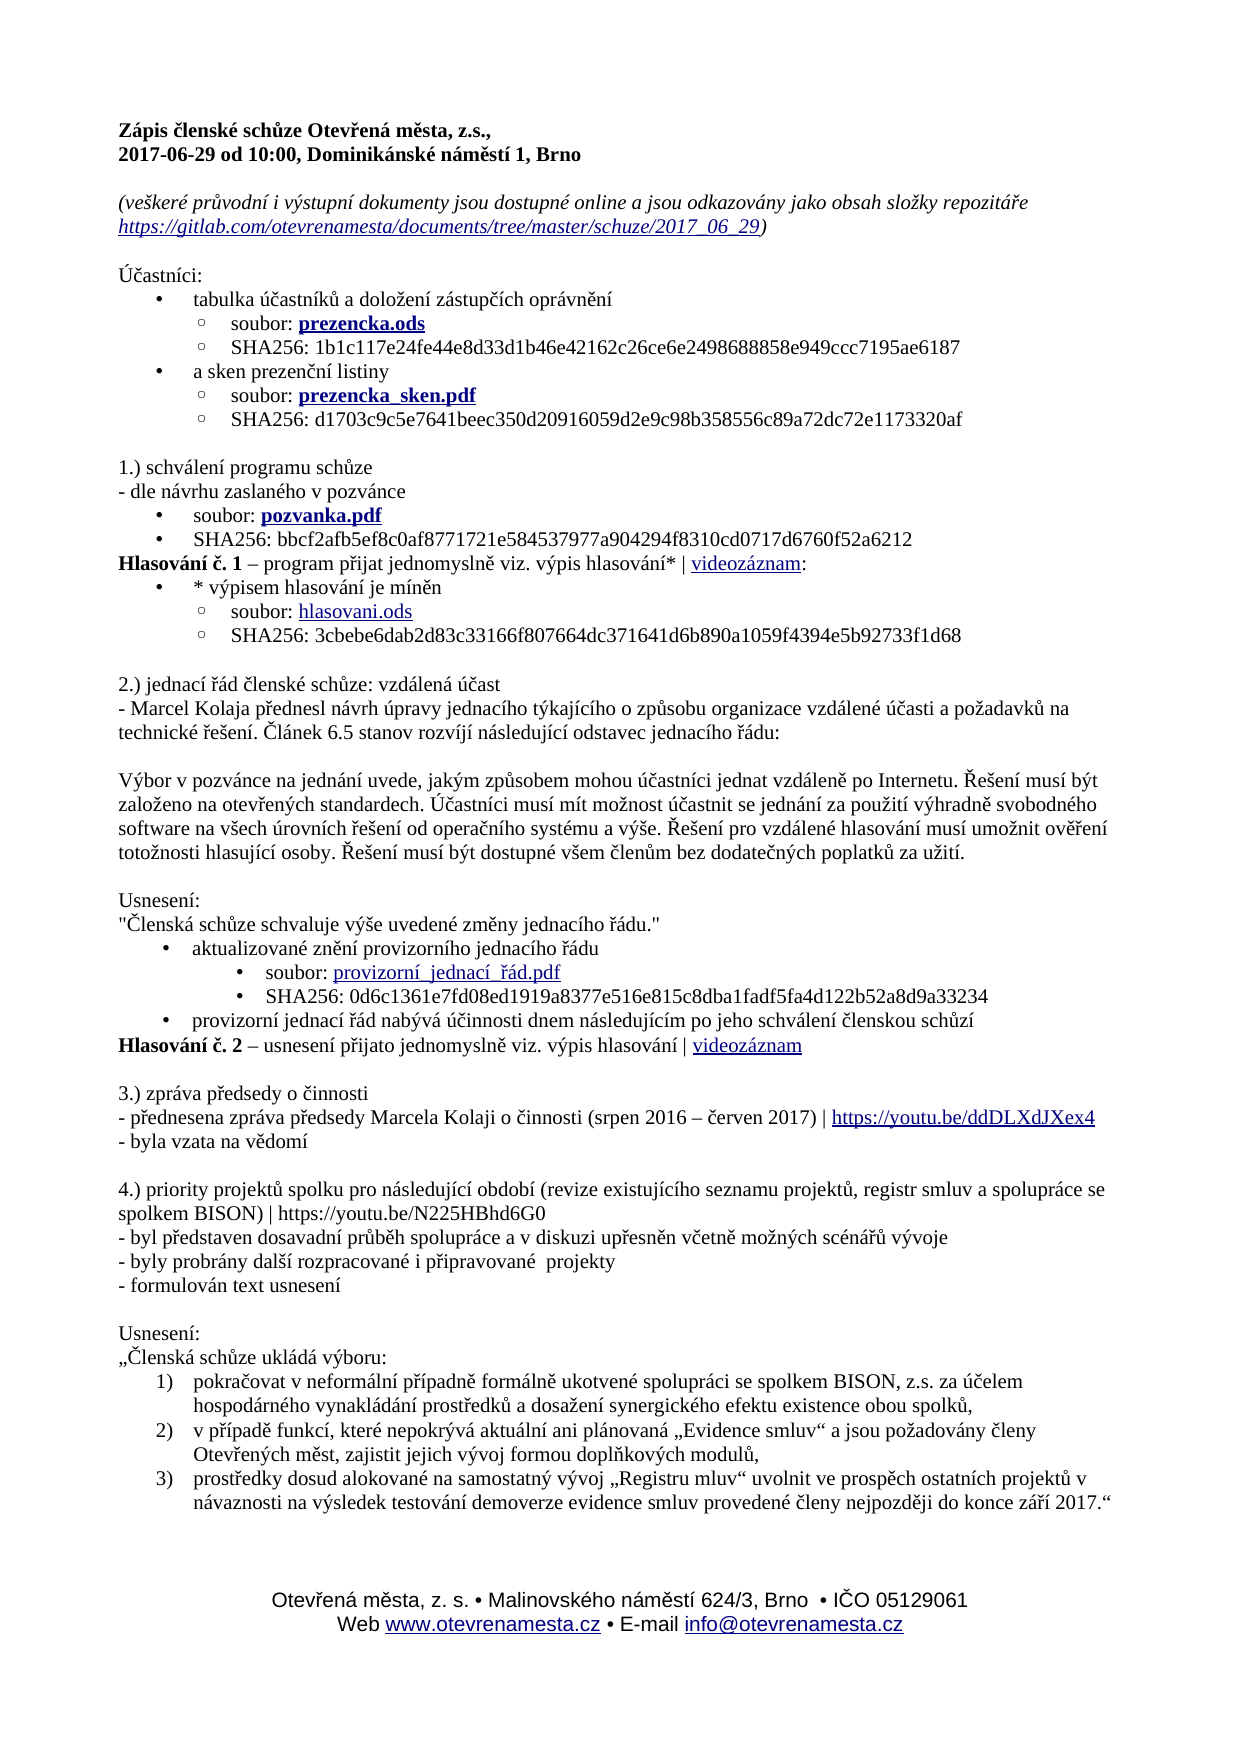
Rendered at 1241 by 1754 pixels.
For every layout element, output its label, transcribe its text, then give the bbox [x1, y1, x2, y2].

text 2.) jednací řád členské schůze: vzdálená účast - Marcel Kolaja přednesl návrh úpravy jednacího týkajícího o způsobu organizace vzdálené účasti a požadavků na technické řešení. Článek 6.5 stanov rozvíjí následující odstavec jednacího řádu: [118, 672, 1122, 744]
list soubor: provizorní_jednací_řád.pdf [236, 960, 1122, 984]
text (veškeré průvodní i výstupní dokumenty jsou dostupné online a jsou odkazovány jako obsah složky repozitáře https://gitlab.com/otevrenamesta/documents/tree/master/schuze/2017_06_29) [118, 166, 1122, 238]
list SHA256: d1703c9c5e7641beec350d20916059d2e9c98b358556c89a72dc72e1173320af [193, 407, 1122, 431]
text - formulován text usnesení [118, 1273, 1122, 1297]
list SHA256: bbcf2afb5ef8c0af8771721e584537977a904294f8310cd0717d6760f52a6212 [156, 527, 1122, 551]
list a sken prezenční listiny [156, 359, 1122, 383]
list provizorní jednací řád nabývá účinnosti dnem následujícím po jeho schválení členskou schůzí [162, 1008, 1122, 1032]
text Usnesení: „Členská schůze ukládá výboru: [118, 1297, 1122, 1369]
list soubor: prezencka_sken.pdf [193, 383, 1122, 407]
text Zápis členské schůze Otevřená města, z.s., 2017-06-29 od 10:00, Dominikánské náměstí 1, Brno [118, 118, 1122, 166]
text - byl představen dosavadní průběh spolupráce a v diskuzi upřesněn včetně možných scénářů vývoje [118, 1225, 1122, 1249]
list soubor: hlasovani.ods [193, 599, 1122, 623]
text Hlasování č. 1 – program přijat jednomyslně viz. výpis hlasování* | videozáznam: [118, 551, 1122, 575]
list pokračovat v neformální případně formálně ukotvené spolupráci se spolkem BISON, z.s. za účelem hospodárného vynakládání prostředků a dosažení synergického efektu existence obou spolků, [156, 1369, 1122, 1417]
list v případě funkcí, které nepokrývá aktuální ani plánovaná „Evidence smluv“ a jsou požadovány členy Otevřených měst, zajistit jejich vývoj formou doplňkových modulů, [156, 1417, 1122, 1466]
list SHA256: 3cbebe6dab2d83c33166f807664dc371641d6b890a1059f4394e5b92733f1d68 [193, 623, 1122, 647]
list prostředky dosud alokované na samostatný vývoj „Registru mluv“ uvolnit ve prospěch ostatních projektů v návaznosti na výsledek testování demoverze evidence smluv provedené členy nejpozději do konce září 2017.“ [156, 1466, 1122, 1514]
text Usnesení: "Členská schůze schvaluje výše uvedené změny jednacího řádu." [118, 888, 1122, 936]
text 4.) priority projektů spolku pro následující období (revize existujícího seznamu projektů, registr smluv a spolupráce se spolkem BISON) | https://youtu.be/N225HBhd6G0 [118, 1177, 1122, 1225]
list soubor: pozvanka.pdf [156, 503, 1122, 527]
list SHA256: 0d6c1361e7fd08ed1919a8377e516e815c8dba1fadf5fa4d122b52a8d9a33234 [236, 984, 1122, 1008]
list tabulka účastníků a doložení zástupčích oprávnění [156, 287, 1122, 311]
list * výpisem hlasování je míněn [156, 575, 1122, 599]
text Hlasování č. 2 – usnesení přijato jednomyslně viz. výpis hlasování | videozáznam [118, 1032, 1122, 1057]
text - byly probrány další rozpracované i připravované projekty [118, 1249, 1122, 1273]
text 3.) zpráva předsedy o činnosti - přednesena zpráva předsedy Marcela Kolaji o činnosti (srpen 2016 – červen 2017) | https://youtu.be/ddDLXdJXex4 [118, 1081, 1122, 1129]
text Účastníci: [118, 262, 1122, 287]
text Výbor v pozvánce na jednání uvede, jakým způsobem mohou účastníci jednat vzdáleně po Internetu. Řešení musí být založeno na otevřených standardech. Účastníci musí mít možnost účastnit se jednání za použití výhradně svobodného software na všech úrovních řešení od operačního systému a výše. Řešení pro vzdálené hlasování musí umožnit ověření totožnosti hlasující osoby. Řešení musí být dostupné všem členům bez dodatečných poplatků za užití. [118, 768, 1122, 864]
list soubor: prezencka.ods [193, 311, 1122, 335]
text 1.) schválení programu schůze - dle návrhu zaslaného v pozvánce [118, 455, 1122, 503]
list aktualizované znění provizorního jednacího řádu [162, 936, 1122, 960]
text - byla vzata na vědomí [118, 1129, 1122, 1177]
list SHA256: 1b1c117e24fe44e8d33d1b46e42162c26ce6e2498688858e949ccc7195ae6187 [193, 335, 1122, 359]
